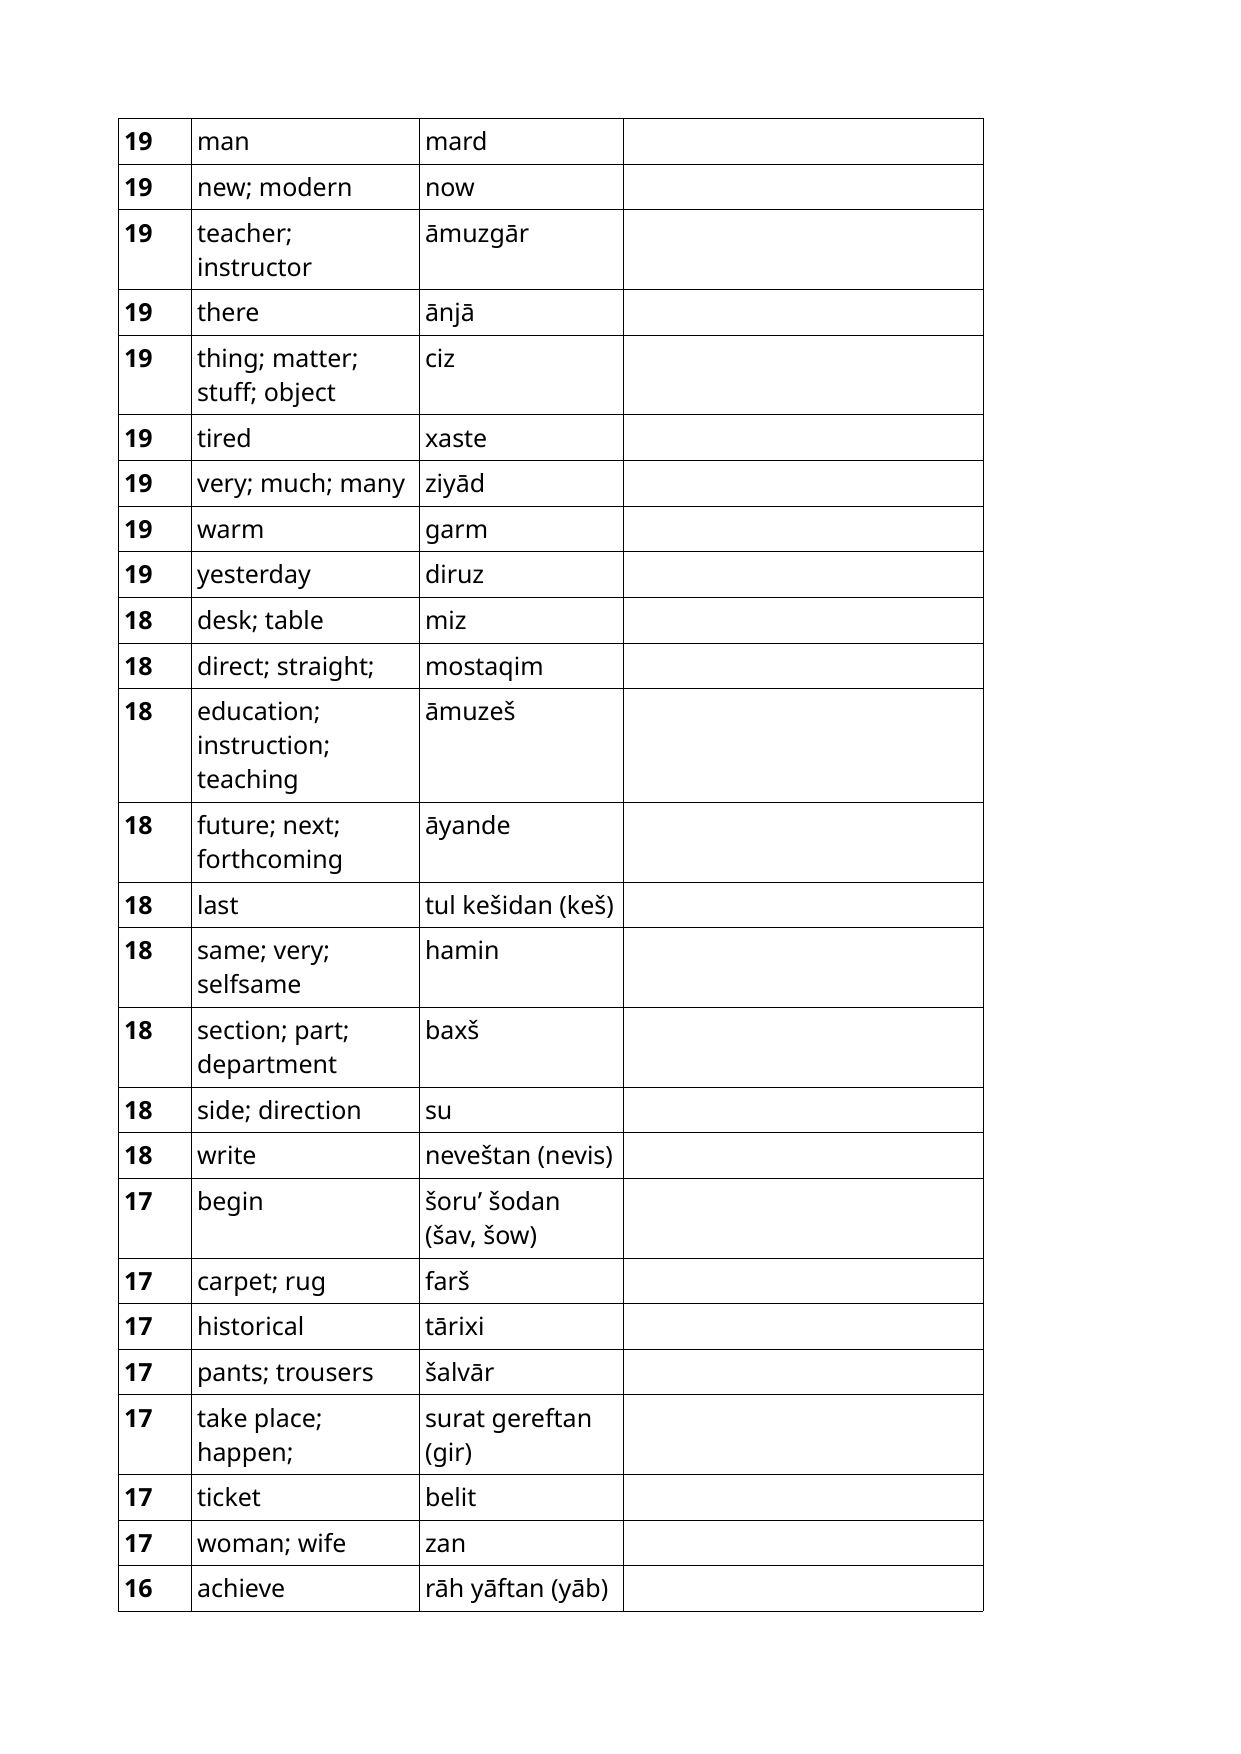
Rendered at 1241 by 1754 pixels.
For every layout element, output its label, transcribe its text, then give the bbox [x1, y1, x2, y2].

table_cell diruz [420, 552, 623, 597]
table_cell ciz [420, 336, 623, 414]
table_cell [624, 552, 983, 597]
table_cell [624, 1008, 983, 1087]
table_cell 17 [119, 1475, 191, 1520]
table_cell begin [192, 1179, 419, 1257]
table_cell [624, 1566, 983, 1611]
table_cell future; next; forthcoming [192, 803, 419, 882]
table_cell side; direction [192, 1088, 419, 1132]
table_cell warm [192, 507, 419, 551]
table_cell there [192, 290, 419, 335]
table_cell 19 [119, 290, 191, 335]
table_cell šalvār [420, 1350, 623, 1394]
table_cell [624, 1395, 983, 1474]
table_cell section; part; department [192, 1008, 419, 1087]
table_cell ticket [192, 1475, 419, 1520]
table_cell ānjā [420, 290, 623, 335]
table_cell [624, 210, 983, 289]
table_cell 19 [119, 415, 191, 460]
table_cell āmuzgār [420, 210, 623, 289]
table_cell [624, 1179, 983, 1257]
table_cell xaste [420, 415, 623, 460]
table_cell [624, 290, 983, 335]
table_cell direct; straight; [192, 644, 419, 688]
table_cell miz [420, 598, 623, 642]
table_cell [624, 461, 983, 506]
table_cell garm [420, 507, 623, 551]
table_cell 18 [119, 689, 191, 802]
table_cell [624, 644, 983, 688]
table_cell [624, 415, 983, 460]
table_cell zan [420, 1521, 623, 1565]
table_cell mostaqim [420, 644, 623, 688]
table_cell surat gereftan (gir) [420, 1395, 623, 1474]
table_cell neveštan (nevis) [420, 1133, 623, 1178]
table_cell education; instruction; teaching [192, 689, 419, 802]
table_cell thing; matter; stuff; object [192, 336, 419, 414]
table_cell mard [420, 119, 623, 164]
table_cell [624, 598, 983, 642]
table_cell write [192, 1133, 419, 1178]
table_cell 18 [119, 644, 191, 688]
table_cell 19 [119, 336, 191, 414]
table_cell [624, 119, 983, 164]
table_cell [624, 507, 983, 551]
table_cell šoru’ šodan (šav, šow) [420, 1179, 623, 1257]
table_cell [624, 1475, 983, 1520]
table_cell [624, 689, 983, 802]
table_cell belit [420, 1475, 623, 1520]
table_cell [624, 1521, 983, 1565]
table_cell [624, 1350, 983, 1394]
table_cell tārixi [420, 1304, 623, 1349]
table_cell tired [192, 415, 419, 460]
table_cell 17 [119, 1179, 191, 1257]
table_cell baxš [420, 1008, 623, 1087]
table_cell very; much; many [192, 461, 419, 506]
table_cell 19 [119, 165, 191, 209]
table_cell 19 [119, 461, 191, 506]
table_cell take place; happen; [192, 1395, 419, 1474]
table_cell [624, 803, 983, 882]
table_cell 17 [119, 1259, 191, 1303]
table_cell 18 [119, 598, 191, 642]
table_cell 19 [119, 210, 191, 289]
table_cell 18 [119, 1133, 191, 1178]
table_cell 17 [119, 1395, 191, 1474]
table_cell historical [192, 1304, 419, 1349]
table_cell tul kešidan (keš) [420, 883, 623, 927]
table_cell ziyād [420, 461, 623, 506]
table_cell same; very; selfsame [192, 928, 419, 1007]
table_cell āyande [420, 803, 623, 882]
table_cell 18 [119, 1088, 191, 1132]
table_cell [624, 1259, 983, 1303]
table_cell [624, 1088, 983, 1132]
table_cell [624, 928, 983, 1007]
table_cell 18 [119, 1008, 191, 1087]
table_cell new; modern [192, 165, 419, 209]
table_cell 17 [119, 1350, 191, 1394]
table_cell rāh yāftan (yāb) [420, 1566, 623, 1611]
table_cell man [192, 119, 419, 164]
table_cell farš [420, 1259, 623, 1303]
table_cell āmuzeš [420, 689, 623, 802]
table_cell achieve [192, 1566, 419, 1611]
table_cell 18 [119, 883, 191, 927]
table_cell hamin [420, 928, 623, 1007]
table_cell [624, 336, 983, 414]
table_cell 19 [119, 507, 191, 551]
table_cell carpet; rug [192, 1259, 419, 1303]
table_cell now [420, 165, 623, 209]
table_cell 18 [119, 928, 191, 1007]
table_cell [624, 883, 983, 927]
table_cell 17 [119, 1304, 191, 1349]
table_cell 16 [119, 1566, 191, 1611]
table_cell [624, 1304, 983, 1349]
table_cell last [192, 883, 419, 927]
table_cell desk; table [192, 598, 419, 642]
table_cell yesterday [192, 552, 419, 597]
table_cell 17 [119, 1521, 191, 1565]
table_cell 19 [119, 119, 191, 164]
table_cell woman; wife [192, 1521, 419, 1565]
table_cell su [420, 1088, 623, 1132]
table_cell teacher; instructor [192, 210, 419, 289]
table_cell [624, 1133, 983, 1178]
table_cell pants; trousers [192, 1350, 419, 1394]
table_cell [624, 165, 983, 209]
table_cell 19 [119, 552, 191, 597]
table_cell 18 [119, 803, 191, 882]
